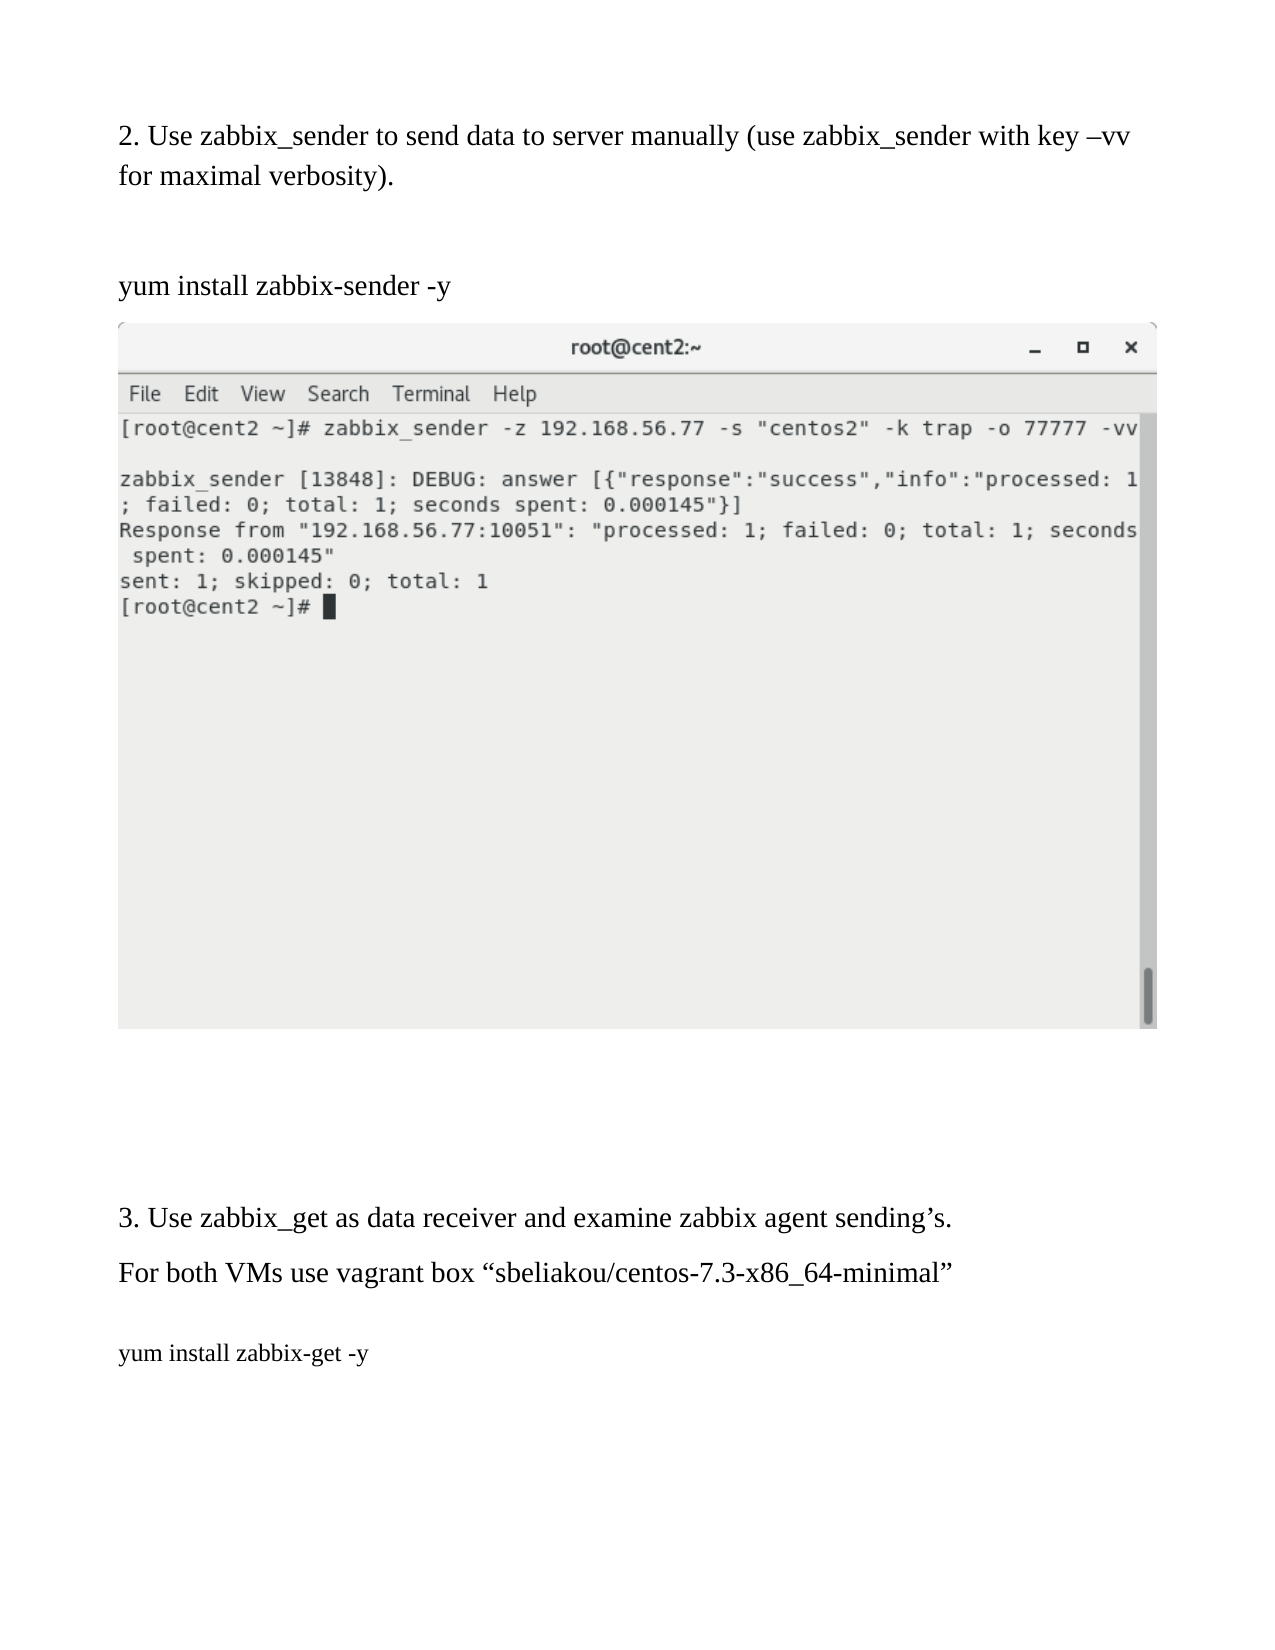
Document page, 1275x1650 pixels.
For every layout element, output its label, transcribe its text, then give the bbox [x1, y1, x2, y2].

picture [118, 322, 1157, 1029]
text 2. Use zabbix_sender to send data to server manually (use zabbix_sender with key –vv for maximal verbosity). [118, 118, 1157, 192]
text yum install zabbix-get -y [118, 1338, 1157, 1367]
text yum install zabbix-sender -y [118, 268, 1157, 301]
text 3. Use zabbix_get as data receiver and examine zabbix agent sending’s. [118, 1200, 1157, 1233]
text For both VMs use vagrant box “sbeliakou/centos-7.3-x86_64-minimal” [118, 1255, 1157, 1288]
